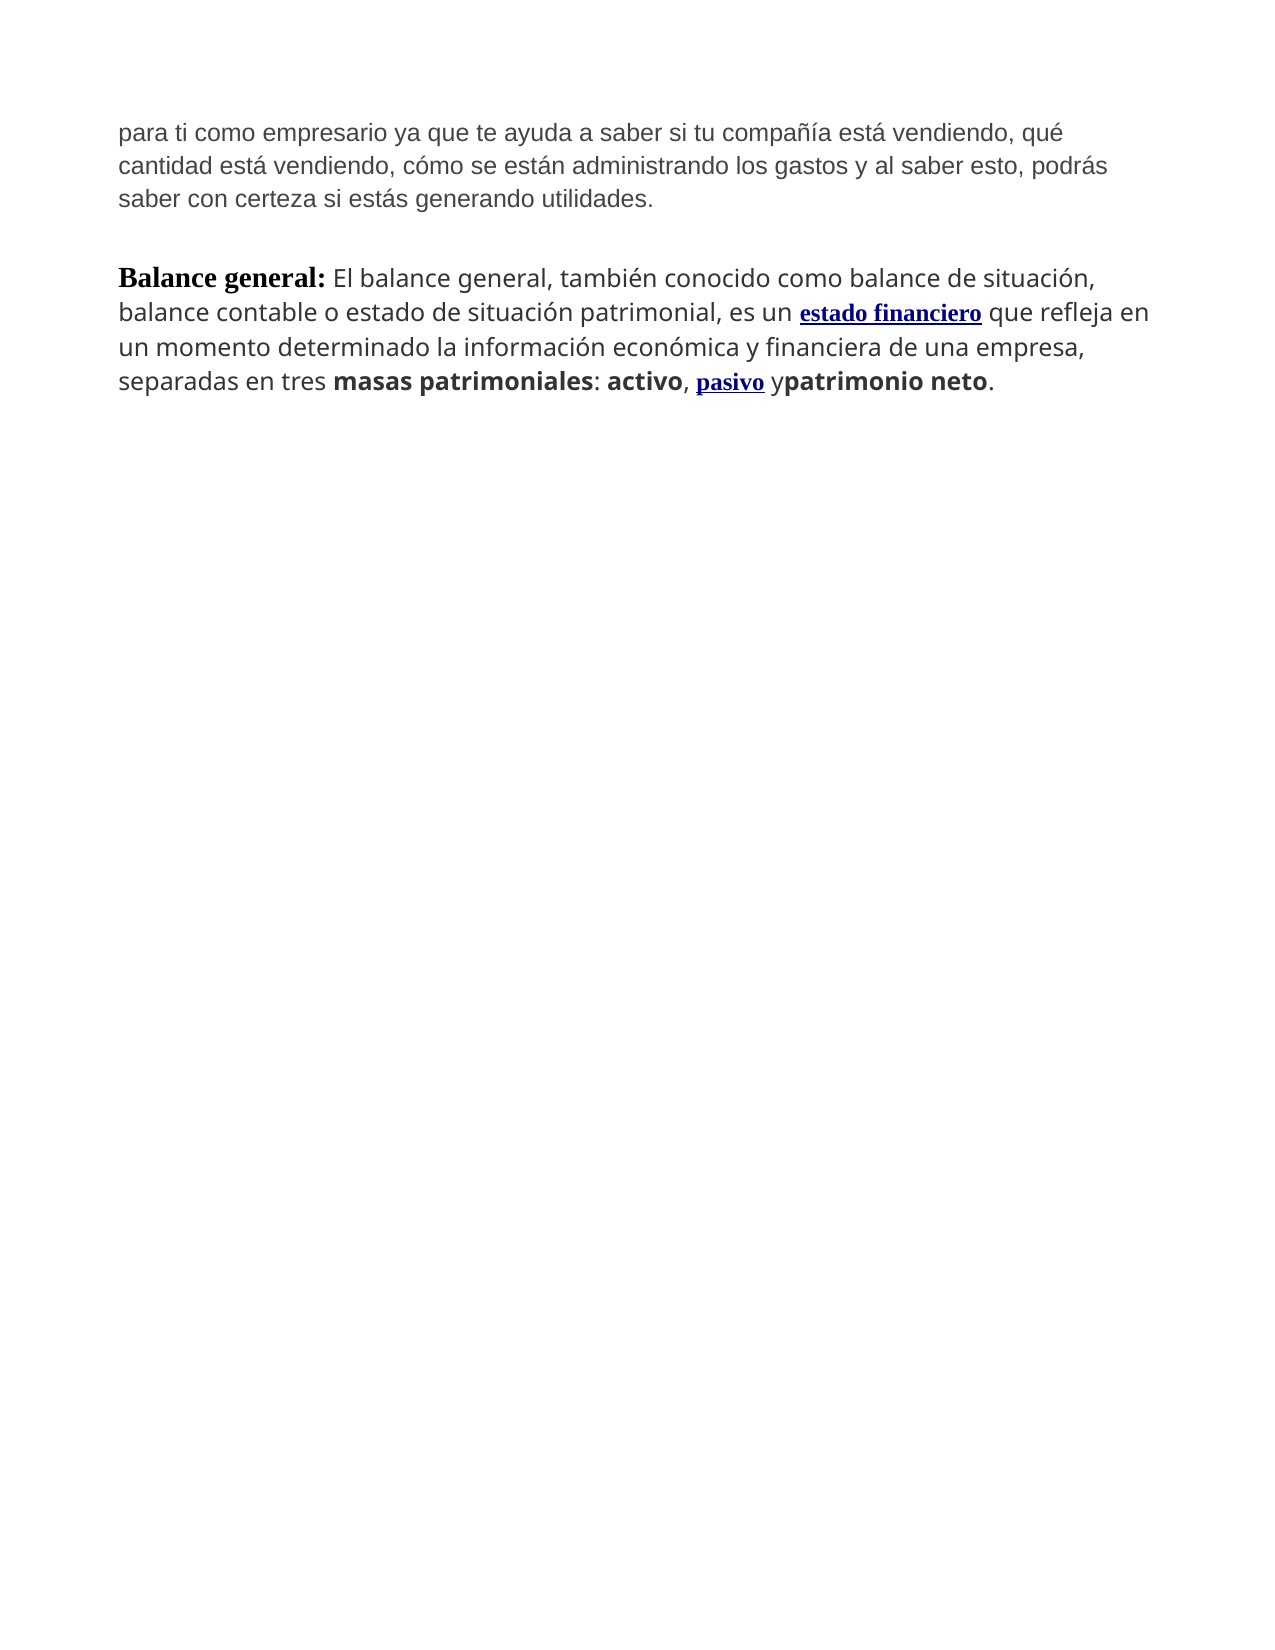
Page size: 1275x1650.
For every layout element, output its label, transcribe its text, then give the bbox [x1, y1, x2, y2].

text Balance general: El balance general, también conocido como balance de situación, balance contable o estado de situación patrimonial, es un estado financiero que refleja en un momento determinado la información económica y financiera de una empresa, separadas en tres masas patrimoniales: activo, pasivo ypatrimonio neto. [118, 261, 1157, 397]
text para ti como empresario ya que te ayuda a saber si tu compañía está vendiendo, qué cantidad está vendiendo, cómo se están administrando los gastos y al saber esto, podrás saber con certeza si estás generando utilidades. [118, 118, 1157, 213]
